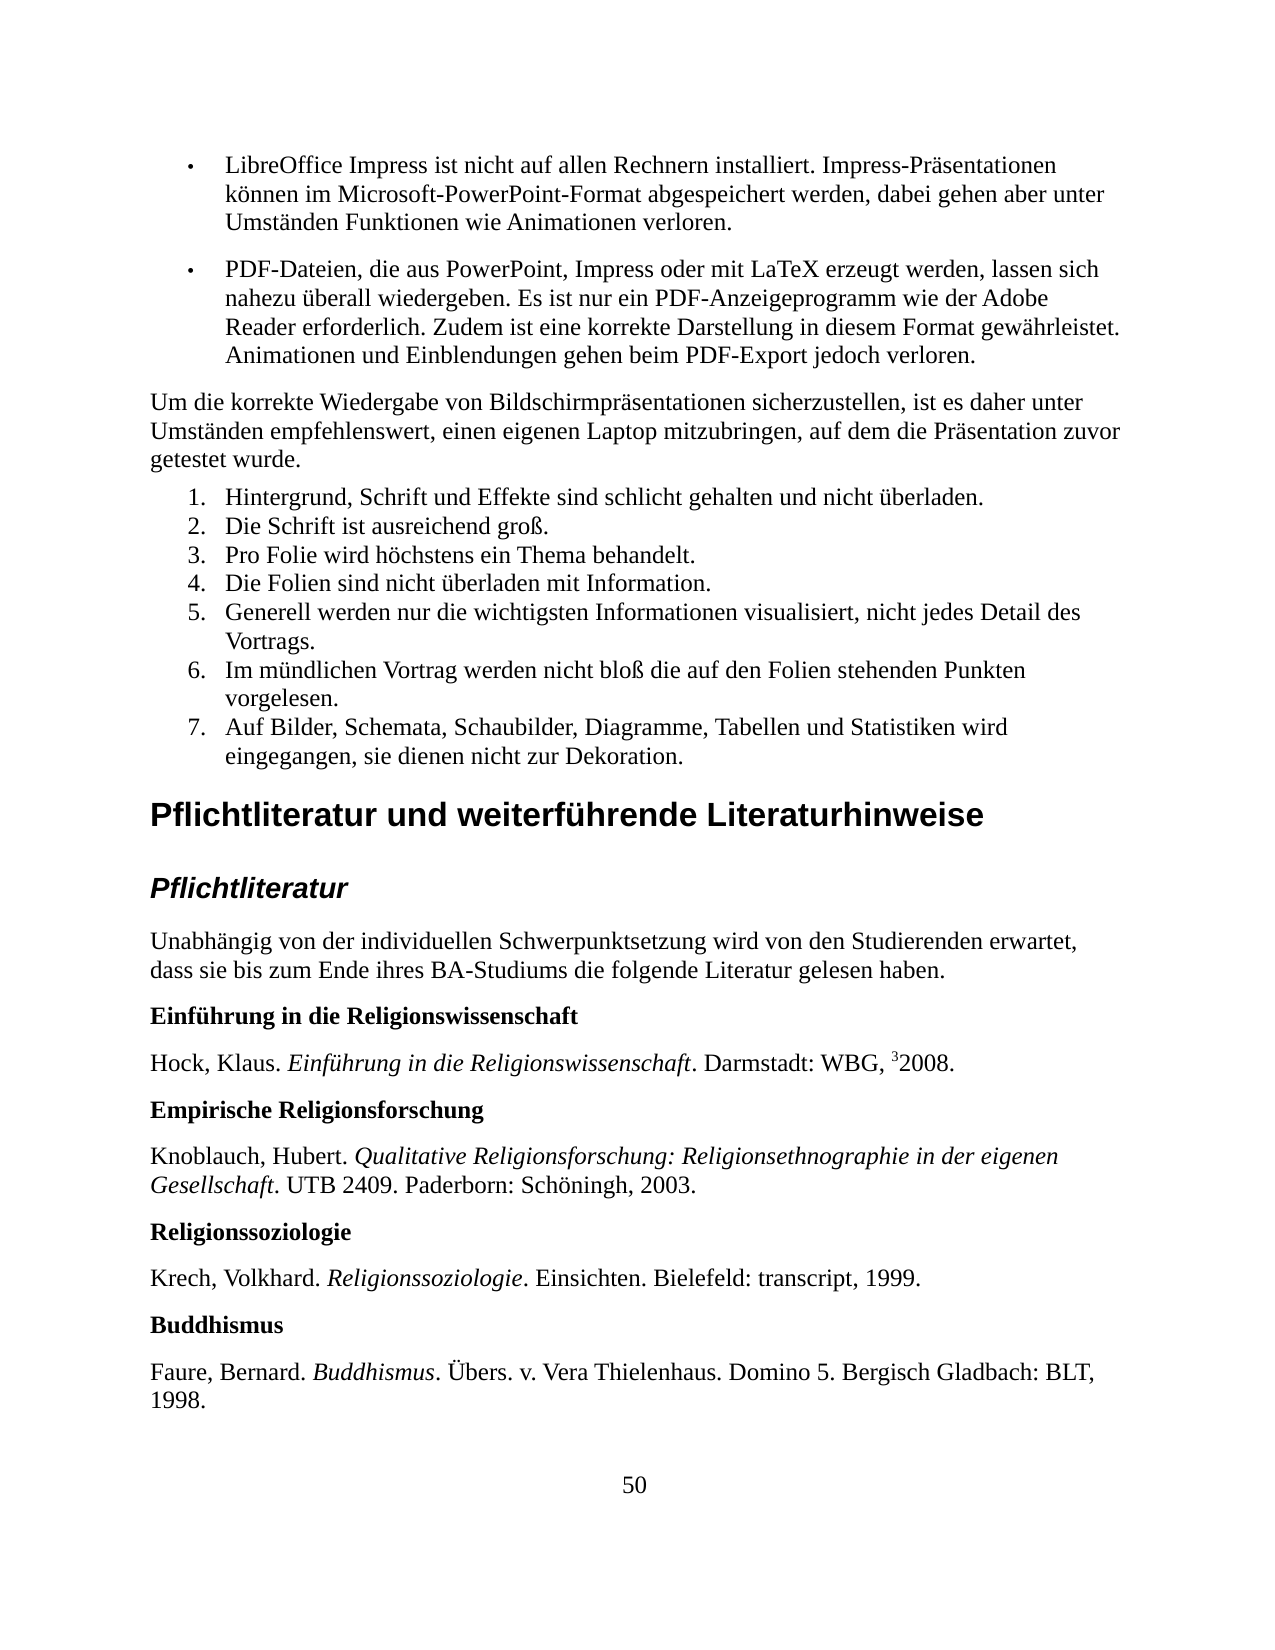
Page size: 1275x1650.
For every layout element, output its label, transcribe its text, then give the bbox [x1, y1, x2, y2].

text Religionssoziologie [150, 1217, 1125, 1246]
text Um die korrekte Wiedergabe von Bildschirmpräsentationen sicherzustellen, ist es daher unter Umständen empfehlenswert, einen eigenen Laptop mitzubringen, auf dem die Präsentation zuvor getestet wurde. [150, 387, 1125, 473]
list Generell werden nur die wichtigsten Informationen visualisiert, nicht jedes Detail des Vortrags. [187, 597, 1125, 655]
text Empirische Religionsforschung [150, 1095, 1125, 1123]
list Hintergrund, Schrift und Effekte sind schlicht gehalten und nicht überladen. [187, 482, 1125, 511]
list Auf Bilder, Schemata, Schaubilder, Diagramme, Tabellen und Statistiken wird eingegangen, sie dienen nicht zur Dekoration. [187, 712, 1125, 770]
text Buddhismus [150, 1310, 1125, 1339]
list Im mündlichen Vortrag werden nicht bloß die auf den Folien stehenden Punkten vorgelesen. [187, 655, 1125, 712]
list Die Folien sind nicht überladen mit Information. [187, 568, 1125, 597]
text Einführung in die Religionswissenschaft [150, 1001, 1125, 1030]
list PDF-Dateien, die aus PowerPoint, Impress oder mit LaTeX erzeugt werden, lassen sich nahezu überall wiedergeben. Es ist nur ein PDF-Anzeigeprogramm wie der Adobe Reader erforderlich. Zudem ist eine korrekte Darstellung in diesem Format gewährleistet. Animationen und Einblendungen gehen beim PDF-Export jedoch verloren. [187, 254, 1125, 369]
list Die Schrift ist ausreichend groß. [187, 511, 1125, 540]
subtitle Pflichtliteratur [150, 871, 1125, 904]
list LibreOffice Impress ist nicht auf allen Rechnern installiert. Impress-Präsentationen können im Microsoft-PowerPoint-Format abgespeichert werden, dabei gehen aber unter Umständen Funktionen wie Animationen verloren. [187, 150, 1125, 236]
text Faure, Bernard. Buddhismus. Übers. v. Vera Thielenhaus. Domino 5. Bergisch Gladbach: BLT, 1998. [150, 1357, 1125, 1414]
list Pro Folie wird höchstens ein Thema behandelt. [187, 540, 1125, 568]
subtitle Pflichtliteratur und weiterführende Literaturhinweise [150, 795, 1125, 833]
text Knoblauch, Hubert. Qualitative Religionsforschung: Religionsethnographie in der eigenen Gesellschaft. UTB 2409. Paderborn: Schöningh, 2003. [150, 1141, 1125, 1199]
text Hock, Klaus. Einführung in die Religionswissenschaft. Darmstadt: WBG, 32008. [150, 1048, 1125, 1077]
text Unabhängig von der individuellen Schwerpunktsetzung wird von den Studierenden erwartet, dass sie bis zum Ende ihres BA-Studiums die folgende Literatur gelesen haben. [150, 926, 1125, 983]
text Krech, Volkhard. Religionssoziologie. Einsichten. Bielefeld: transcript, 1999. [150, 1263, 1125, 1292]
